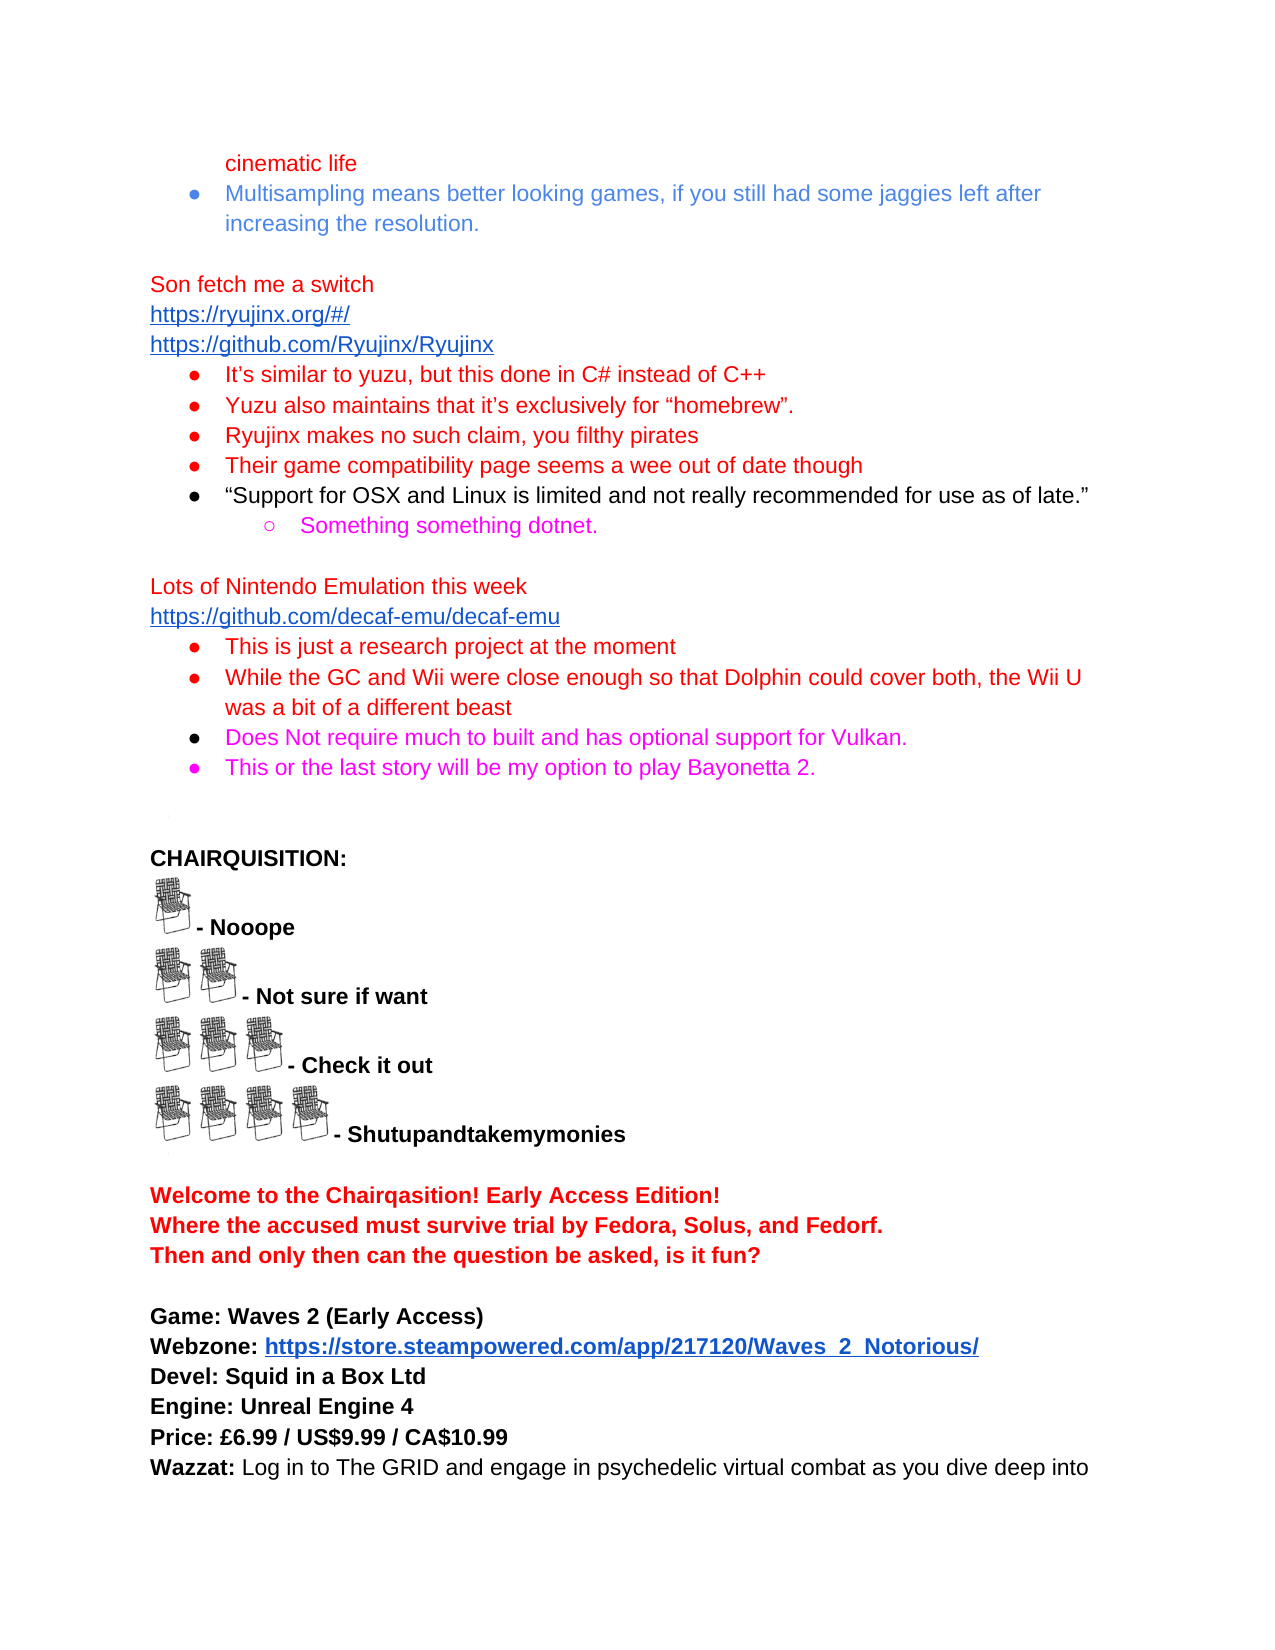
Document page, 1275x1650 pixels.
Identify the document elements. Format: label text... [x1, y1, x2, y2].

list Their game compatibility page seems a wee out of date though [187, 452, 1125, 478]
text https://ryujinx.org/#/ [150, 301, 1125, 327]
list Ryujinx makes no such claim, you filthy pirates [187, 422, 1125, 448]
list This is just a research project at the moment [187, 633, 1125, 660]
text Devel: Squid in a Box Ltd [150, 1363, 1125, 1389]
list Yuzu also maintains that it’s exclusively for “homebrew”. [187, 392, 1125, 418]
text Engine: Unreal Engine 4 [150, 1393, 1125, 1420]
list Something something dotnet. [262, 512, 1125, 539]
text Price: £6.99 / US$9.99 / CA$10.99 [150, 1423, 1125, 1450]
list While the GC and Wii were close enough so that Dolphin could cover both, the Wii U was a bit of a different beast [187, 663, 1125, 720]
list cinematic life [187, 150, 1125, 176]
text CHAIRQUISITION: - Nooope [150, 845, 1125, 940]
text Where the accused must survive trial by Fedora, Solus, and Fedorf. [150, 1212, 1125, 1238]
text Lots of Nintendo Emulation this week [150, 573, 1125, 599]
list Multisampling means better looking games, if you still had some jaggies left after increasing the resolution. [187, 180, 1125, 237]
text - Shutupandtakemymonies [150, 1082, 1125, 1148]
text - Not sure if want [150, 944, 1125, 1009]
list It’s similar to yuzu, but this done in C# instead of C++ [187, 361, 1125, 388]
list “Support for OSX and Linux is limited and not really recommended for use as of late.” [187, 482, 1125, 509]
picture [150, 944, 242, 1005]
list Does Not require much to built and has optional support for Vulkan. [187, 724, 1125, 750]
list This or the last story will be my option to play Bayonetta 2. [187, 754, 1125, 781]
text Game: Waves 2 (Early Access) [150, 1303, 1125, 1329]
text Wazzat: Log in to The GRID and engage in psychedelic virtual combat as you dive deep into [150, 1454, 1125, 1480]
text Welcome to the Chairqasition! Early Access Edition! [150, 1182, 1125, 1208]
text Then and only then can the question be asked, is it fun? [150, 1242, 1125, 1269]
text Son fetch me a switch [150, 271, 1125, 297]
text https://github.com/decaf-emu/decaf-emu [150, 603, 1125, 629]
picture [150, 875, 196, 936]
text https://github.com/Ryujinx/Ryujinx [150, 331, 1125, 358]
picture [150, 1082, 334, 1143]
picture [150, 1013, 288, 1074]
text - Check it out [150, 1013, 1125, 1079]
text Webzone: https://store.steampowered.com/app/217120/Waves_2_Notorious/ [150, 1333, 1125, 1359]
